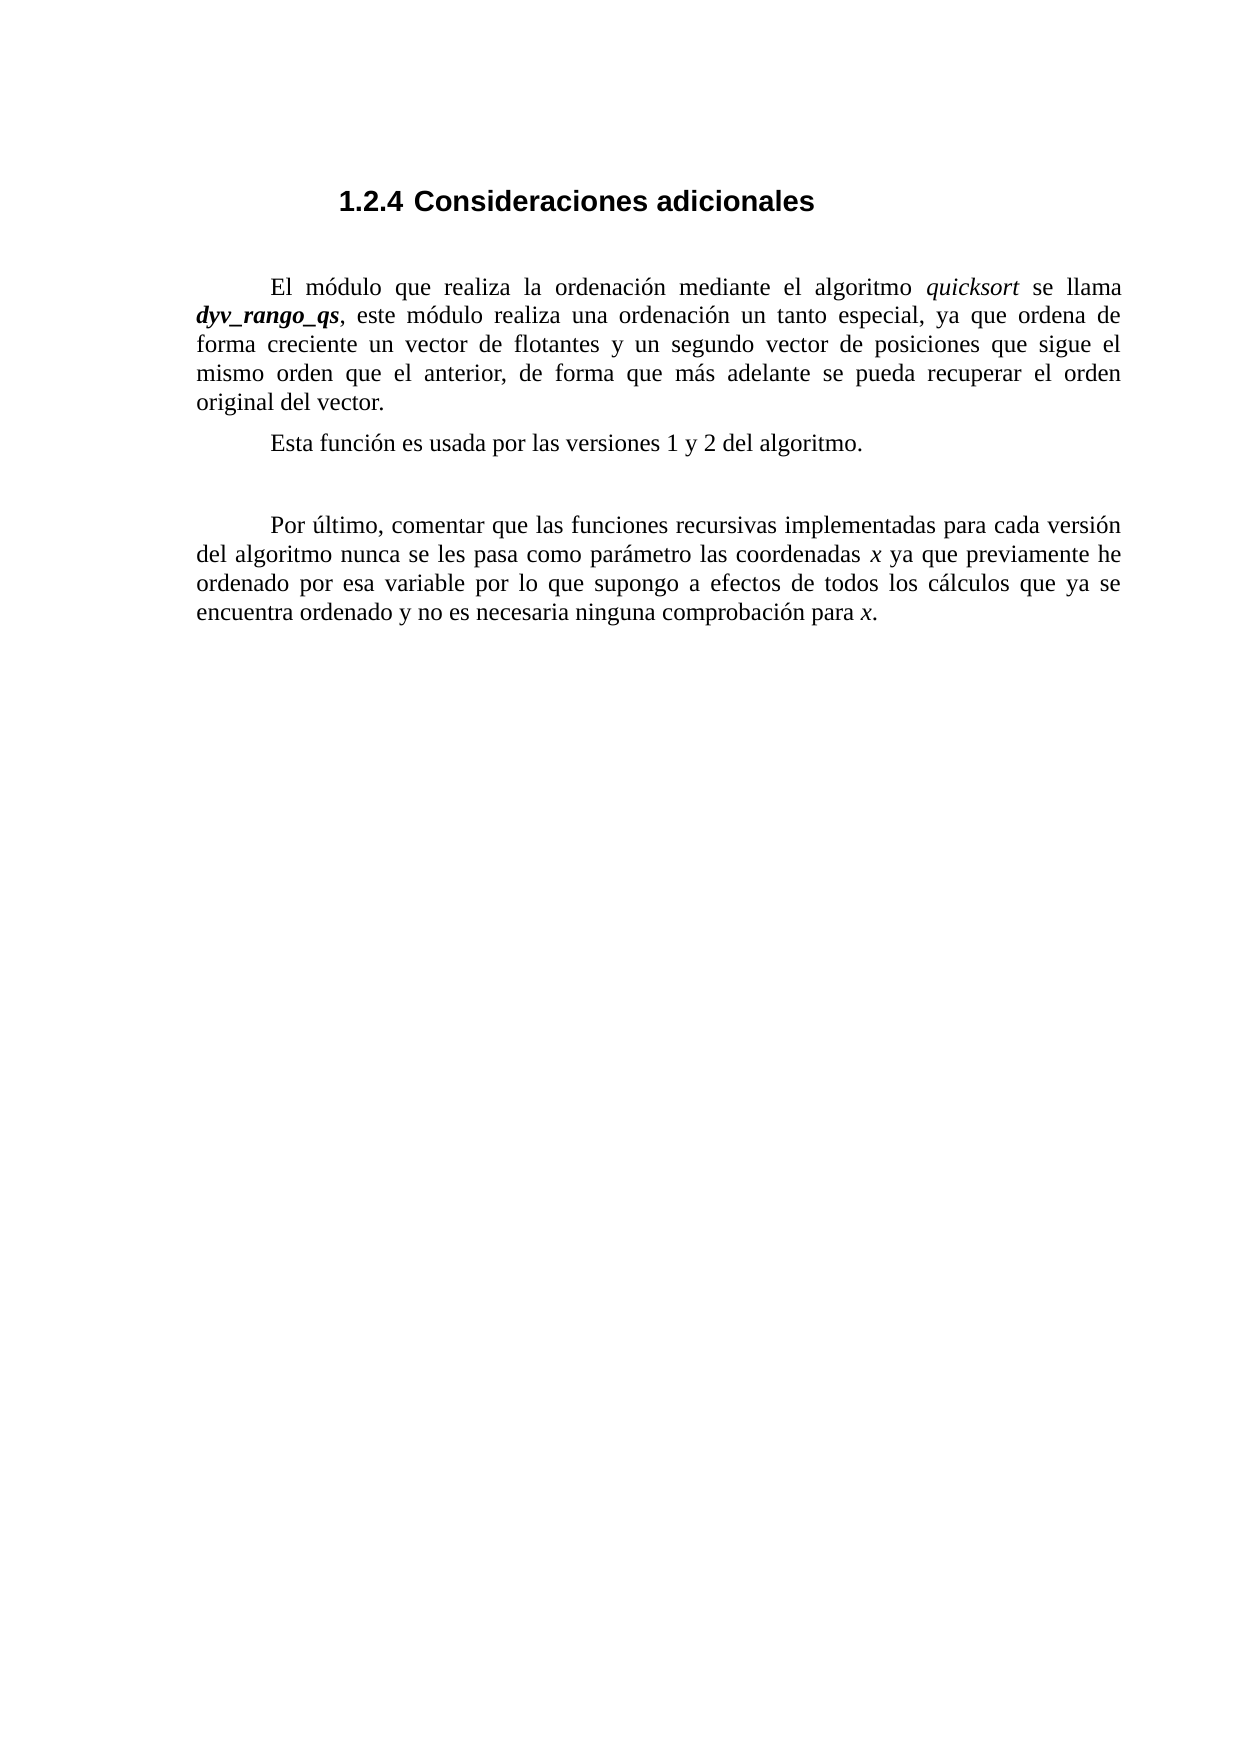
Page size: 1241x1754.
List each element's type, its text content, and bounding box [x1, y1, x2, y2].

text Por último, comentar que las funciones recursivas implementadas para cada versión del algoritmo nunca se les pasa como parámetro las coordenadas x ya que previamente he ordenado por esa variable por lo que supongo a efectos de todos los cálculos que ya se encuentra ordenado y no es necesaria ninguna comprobación para x. [121, 510, 1122, 625]
text El módulo que realiza la ordenación mediante el algoritmo quicksort se llama dyv_rango_qs, este módulo realiza una ordenación un tanto especial, ya que ordena de forma creciente un vector de flotantes y un segundo vector de posiciones que sigue el mismo orden que el anterior, de forma que más adelante se pueda recuperar el orden original del vector. [121, 272, 1122, 415]
subtitle Consideraciones adicionales [338, 184, 1122, 218]
text Esta función es usada por las versiones 1 y 2 del algoritmo. [121, 428, 1122, 457]
